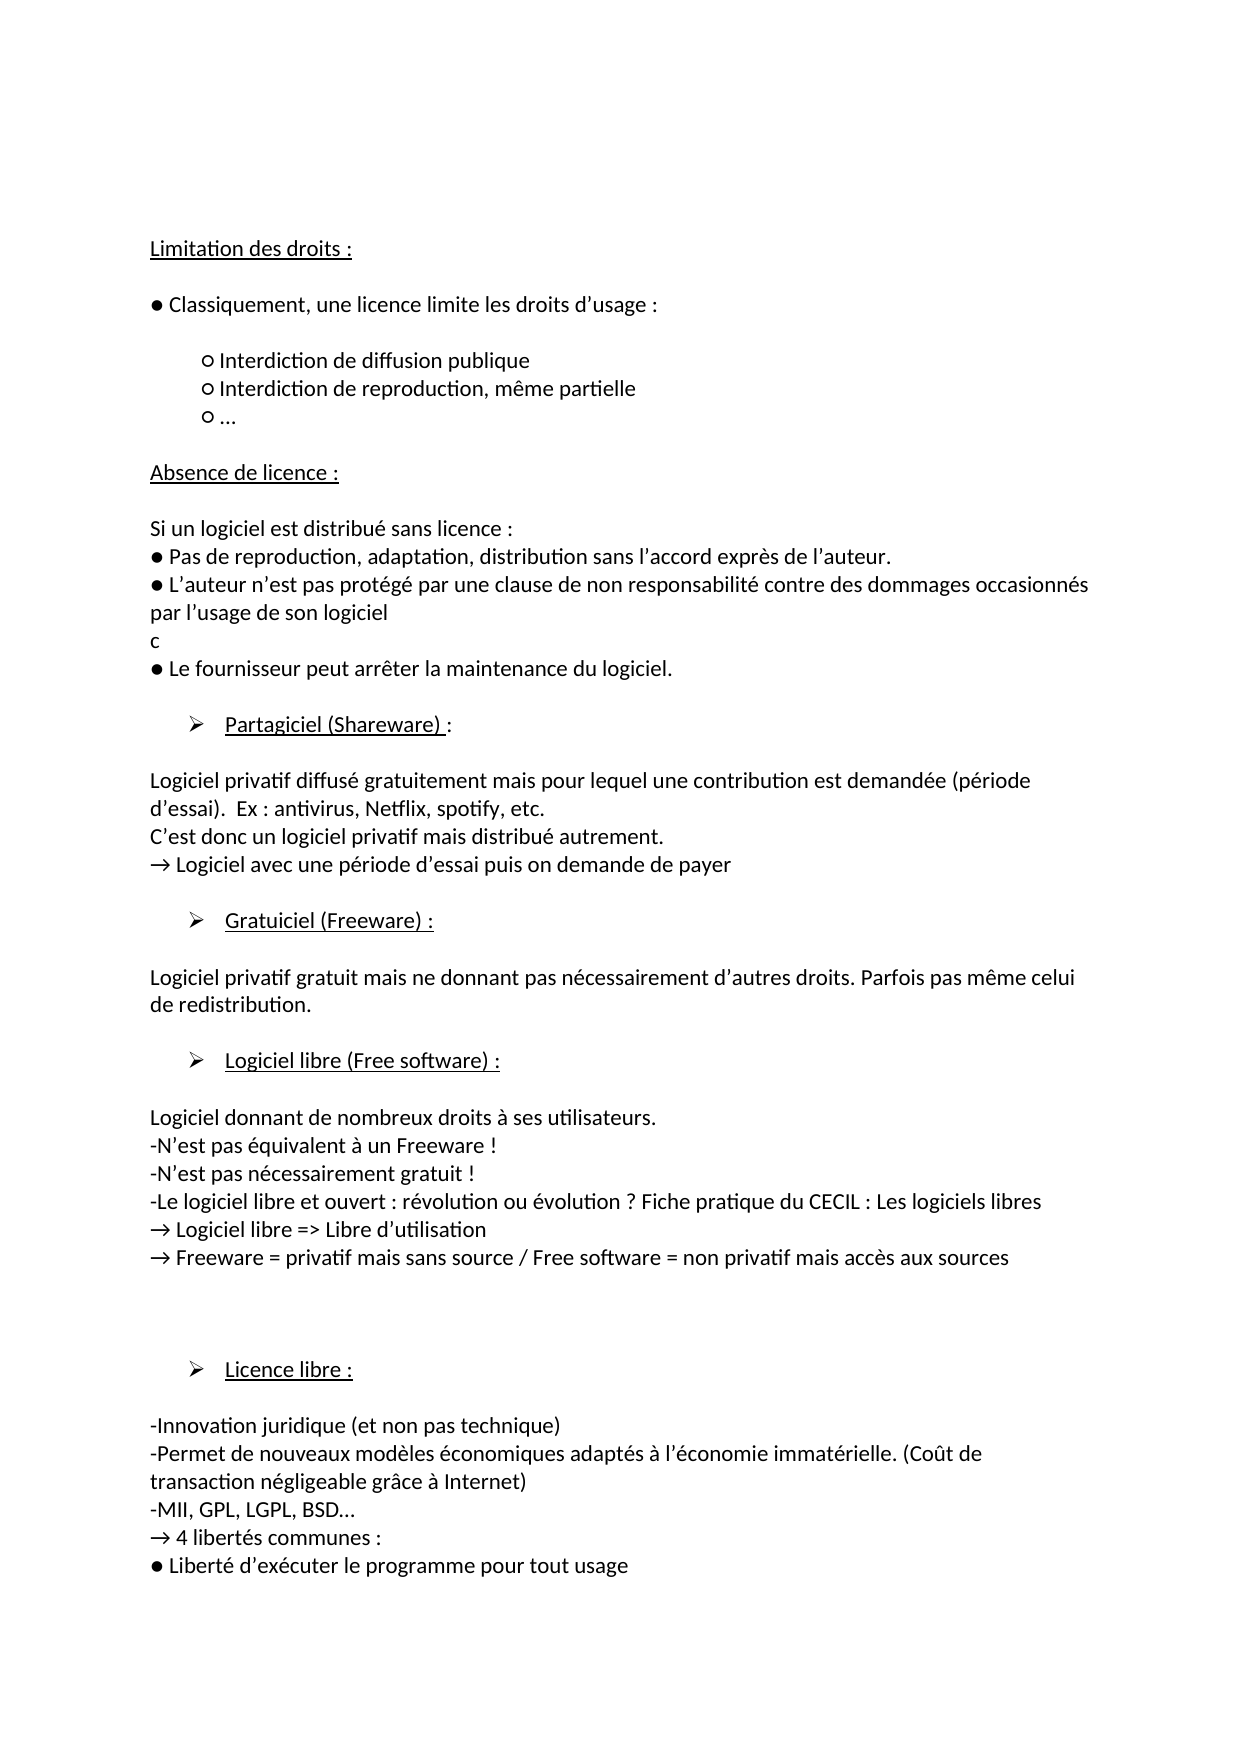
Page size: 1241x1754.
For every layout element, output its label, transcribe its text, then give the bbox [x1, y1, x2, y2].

text -N’est pas équivalent à un Freeware ! [150, 1131, 1090, 1159]
list Partagiciel (Shareware) : [187, 710, 1090, 738]
text Logiciel privatif gratuit mais ne donnant pas nécessairement d’autres droits. Parfois pas même celui de redistribution. [150, 963, 1090, 1019]
text → 4 libertés communes : [150, 1523, 1090, 1551]
list Gratuiciel (Freeware) : [187, 907, 1090, 934]
text -Permet de nouveaux modèles économiques adaptés à l’économie immatérielle. (Coût de transaction négligeable grâce à Internet) [150, 1439, 1090, 1495]
text ● Classiquement, une licence limite les droits d’usage : [150, 290, 1090, 318]
text ○ Interdiction de diffusion publique [150, 346, 1090, 374]
text C’est donc un logiciel privatif mais distribué autrement. [150, 822, 1090, 851]
text c [150, 626, 1090, 654]
text Limitation des droits : [150, 234, 1090, 262]
text ● Le fournisseur peut arrêter la maintenance du logiciel. [150, 654, 1090, 682]
text Si un logiciel est distribué sans licence : [150, 514, 1090, 542]
text ● Pas de reproduction, adaptation, distribution sans l’accord exprès de l’auteur. [150, 542, 1090, 570]
text Logiciel privatif diffusé gratuitement mais pour lequel une contribution est demandée (période d’essai). Ex : antivirus, Netflix, spotify, etc. [150, 766, 1090, 822]
text Absence de licence : [150, 458, 1090, 486]
text ○ Interdiction de reproduction, même partielle [150, 374, 1090, 402]
list Licence libre : [187, 1355, 1090, 1383]
text -N’est pas nécessairement gratuit ! [150, 1159, 1090, 1187]
list Logiciel libre (Free software) : [187, 1047, 1090, 1075]
text ● L’auteur n’est pas protégé par une clause de non responsabilité contre des dommages occasionnés par l’usage de son logiciel [150, 570, 1090, 626]
text ○ ... [150, 402, 1090, 430]
text -Le logiciel libre et ouvert : révolution ou évolution ? Fiche pratique du CECIL : Les logiciels libres [150, 1187, 1090, 1215]
text ● Liberté d’exécuter le programme pour tout usage [150, 1551, 1090, 1579]
text -MII, GPL, LGPL, BSD… [150, 1495, 1090, 1523]
text -Innovation juridique (et non pas technique) [150, 1411, 1090, 1439]
text Logiciel donnant de nombreux droits à ses utilisateurs. [150, 1103, 1090, 1131]
text → Logiciel avec une période d’essai puis on demande de payer [150, 851, 1090, 878]
text → Logiciel libre => Libre d’utilisation [150, 1215, 1090, 1243]
text → Freeware = privatif mais sans source / Free software = non privatif mais accès aux sources [150, 1243, 1090, 1271]
